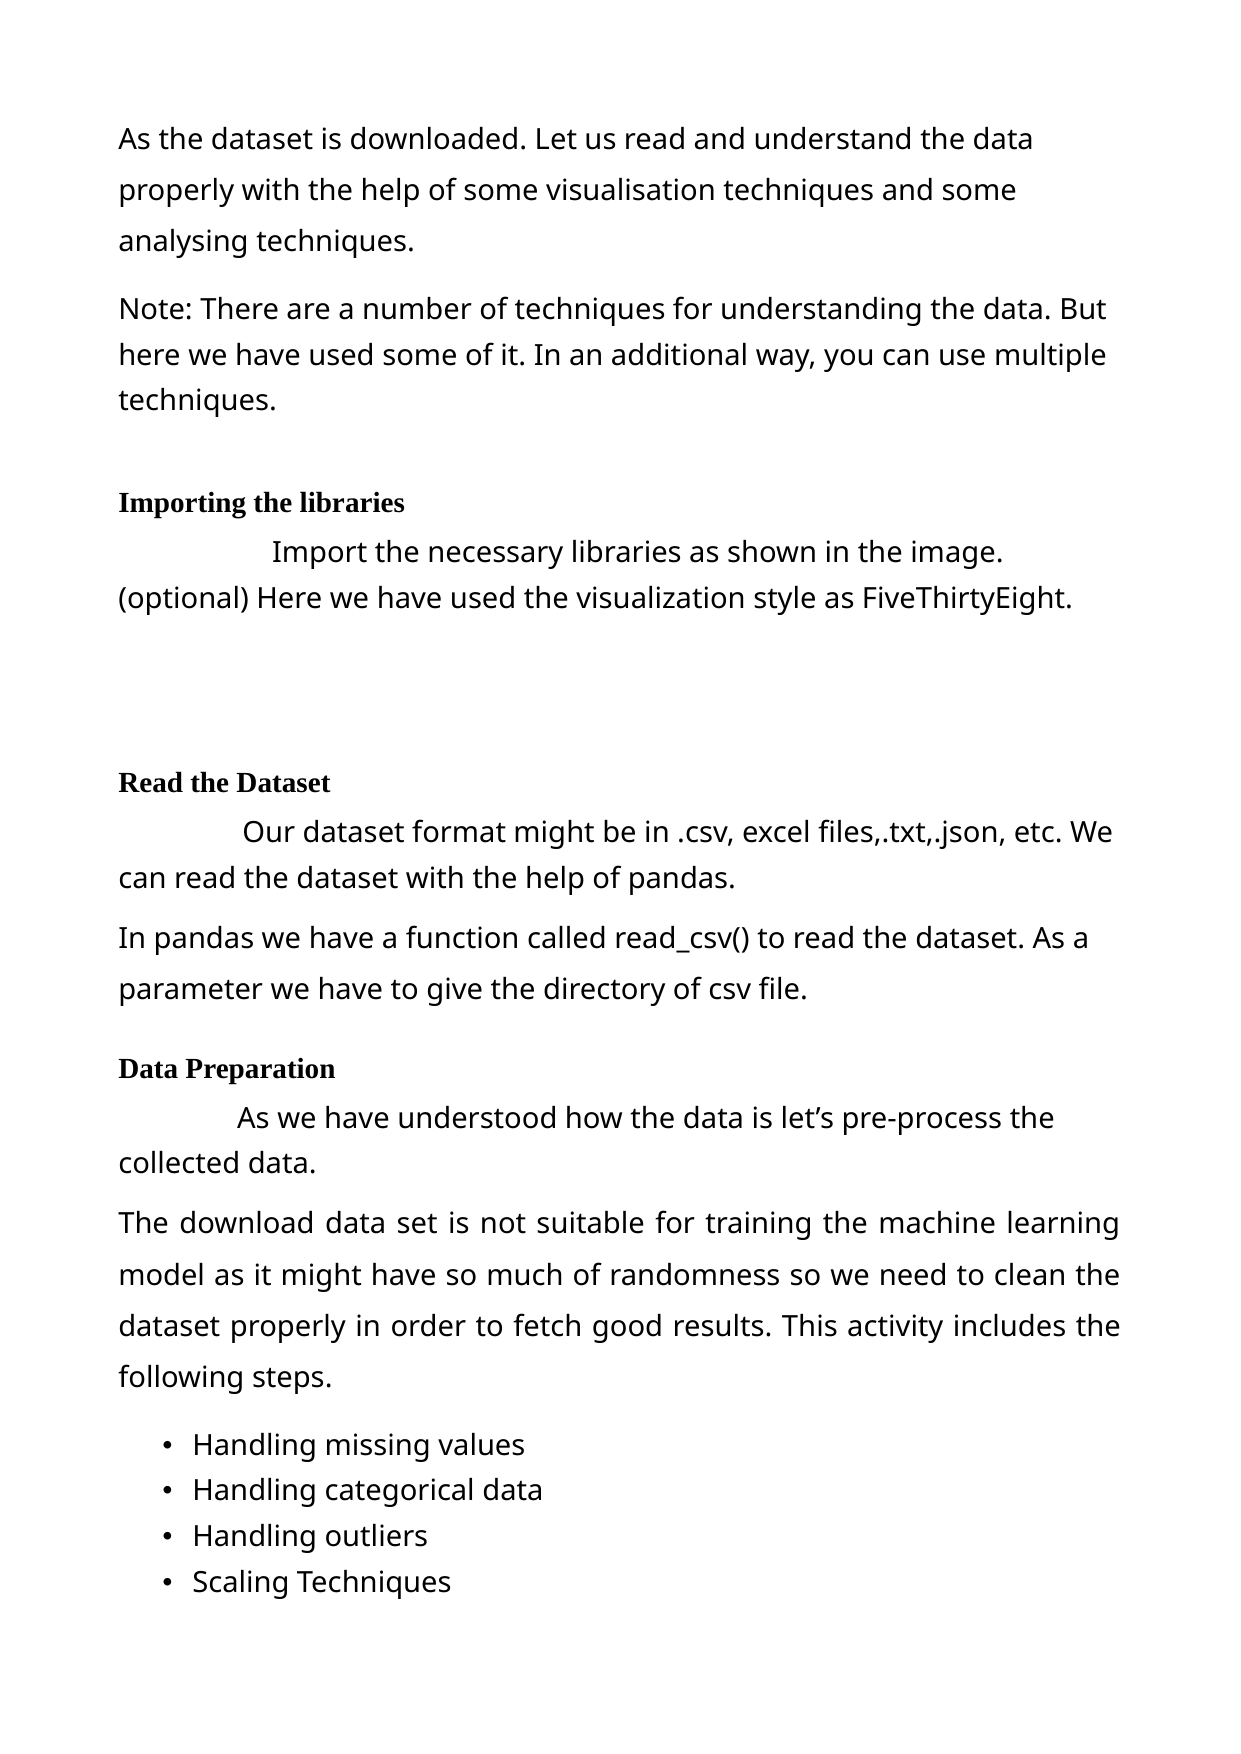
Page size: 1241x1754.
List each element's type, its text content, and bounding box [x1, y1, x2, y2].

text Note: There are a number of techniques for understanding the data. But here we have used some of it. In an additional way, you can use multiple techniques. [118, 288, 1122, 419]
list Handling missing values [162, 1424, 1122, 1464]
subtitle Importing the libraries [118, 485, 1122, 519]
text Our dataset format might be in .csv, excel files,.txt,.json, etc. We can read the dataset with the help of pandas. [118, 812, 1122, 897]
text As we have understood how the data is let’s pre-process the collected data. [118, 1097, 1122, 1182]
subtitle Read the Dataset [118, 766, 1122, 799]
list Handling categorical data [162, 1470, 1122, 1509]
list Handling outliers [162, 1515, 1122, 1555]
list Scaling Techniques [162, 1561, 1122, 1601]
text In pandas we have a function called read_csv() to read the dataset. As a parameter we have to give the directory of csv file. [118, 917, 1122, 1008]
text As the dataset is downloaded. Let us read and understand the data properly with the help of some visualisation techniques and some analysing techniques. [118, 118, 1122, 260]
text Import the necessary libraries as shown in the image. (optional) Here we have used the visualization style as FiveThirtyEight. [118, 531, 1122, 617]
subtitle Data Preparation [118, 1051, 1122, 1084]
text The download data set is not suitable for training the machine learning model as it might have so much of randomness so we need to clean the dataset properly in order to fetch good results. This activity includes the following steps. [118, 1203, 1122, 1396]
